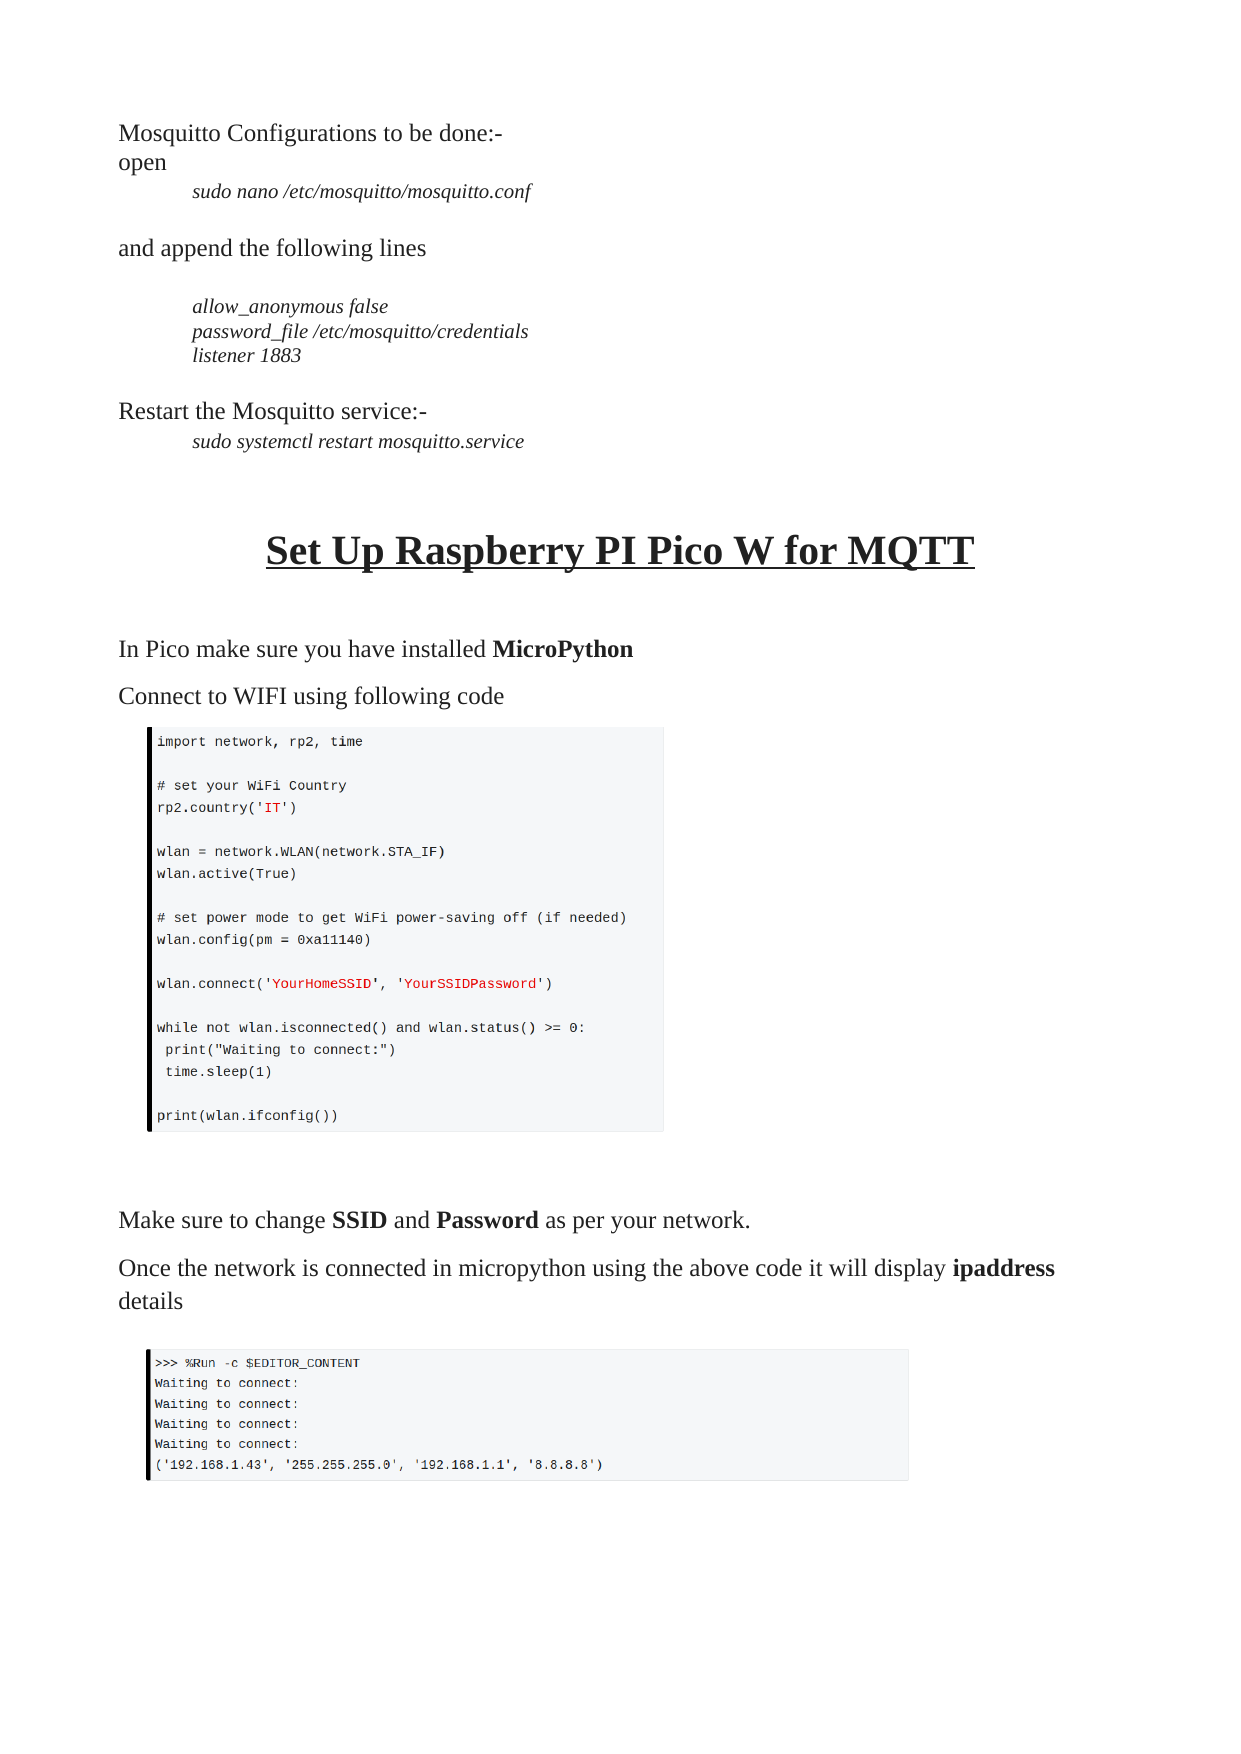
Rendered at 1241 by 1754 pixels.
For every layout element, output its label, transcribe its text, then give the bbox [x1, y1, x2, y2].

text Make sure to change SSID and Password as per your network. [118, 1205, 1122, 1234]
text Once the network is connected in micropython using the above code it will display ipaddress details [118, 1253, 1122, 1314]
text Mosquitto Configurations to be done:- [118, 118, 1122, 147]
text In Pico make sure you have installed MicroPython [118, 634, 1122, 663]
text allow_anonymous false [118, 291, 1122, 319]
text Connect to WIFI using following code [118, 681, 1122, 710]
picture [143, 1336, 715, 1460]
text listener 1883 [118, 343, 1122, 367]
text Restart the Mosquitto service:- [118, 396, 1122, 425]
text sudo nano /etc/mosquitto/mosquitto.conf [118, 176, 1122, 204]
picture [142, 727, 503, 1133]
subtitle Set Up Raspberry PI Pico W for MQTT [118, 526, 1122, 574]
text password_file /etc/mosquitto/credentials [118, 319, 1122, 343]
text sudo systemctl restart mosquitto.service [118, 425, 1122, 454]
text open [118, 147, 1122, 176]
text and append the following lines [118, 233, 1122, 262]
